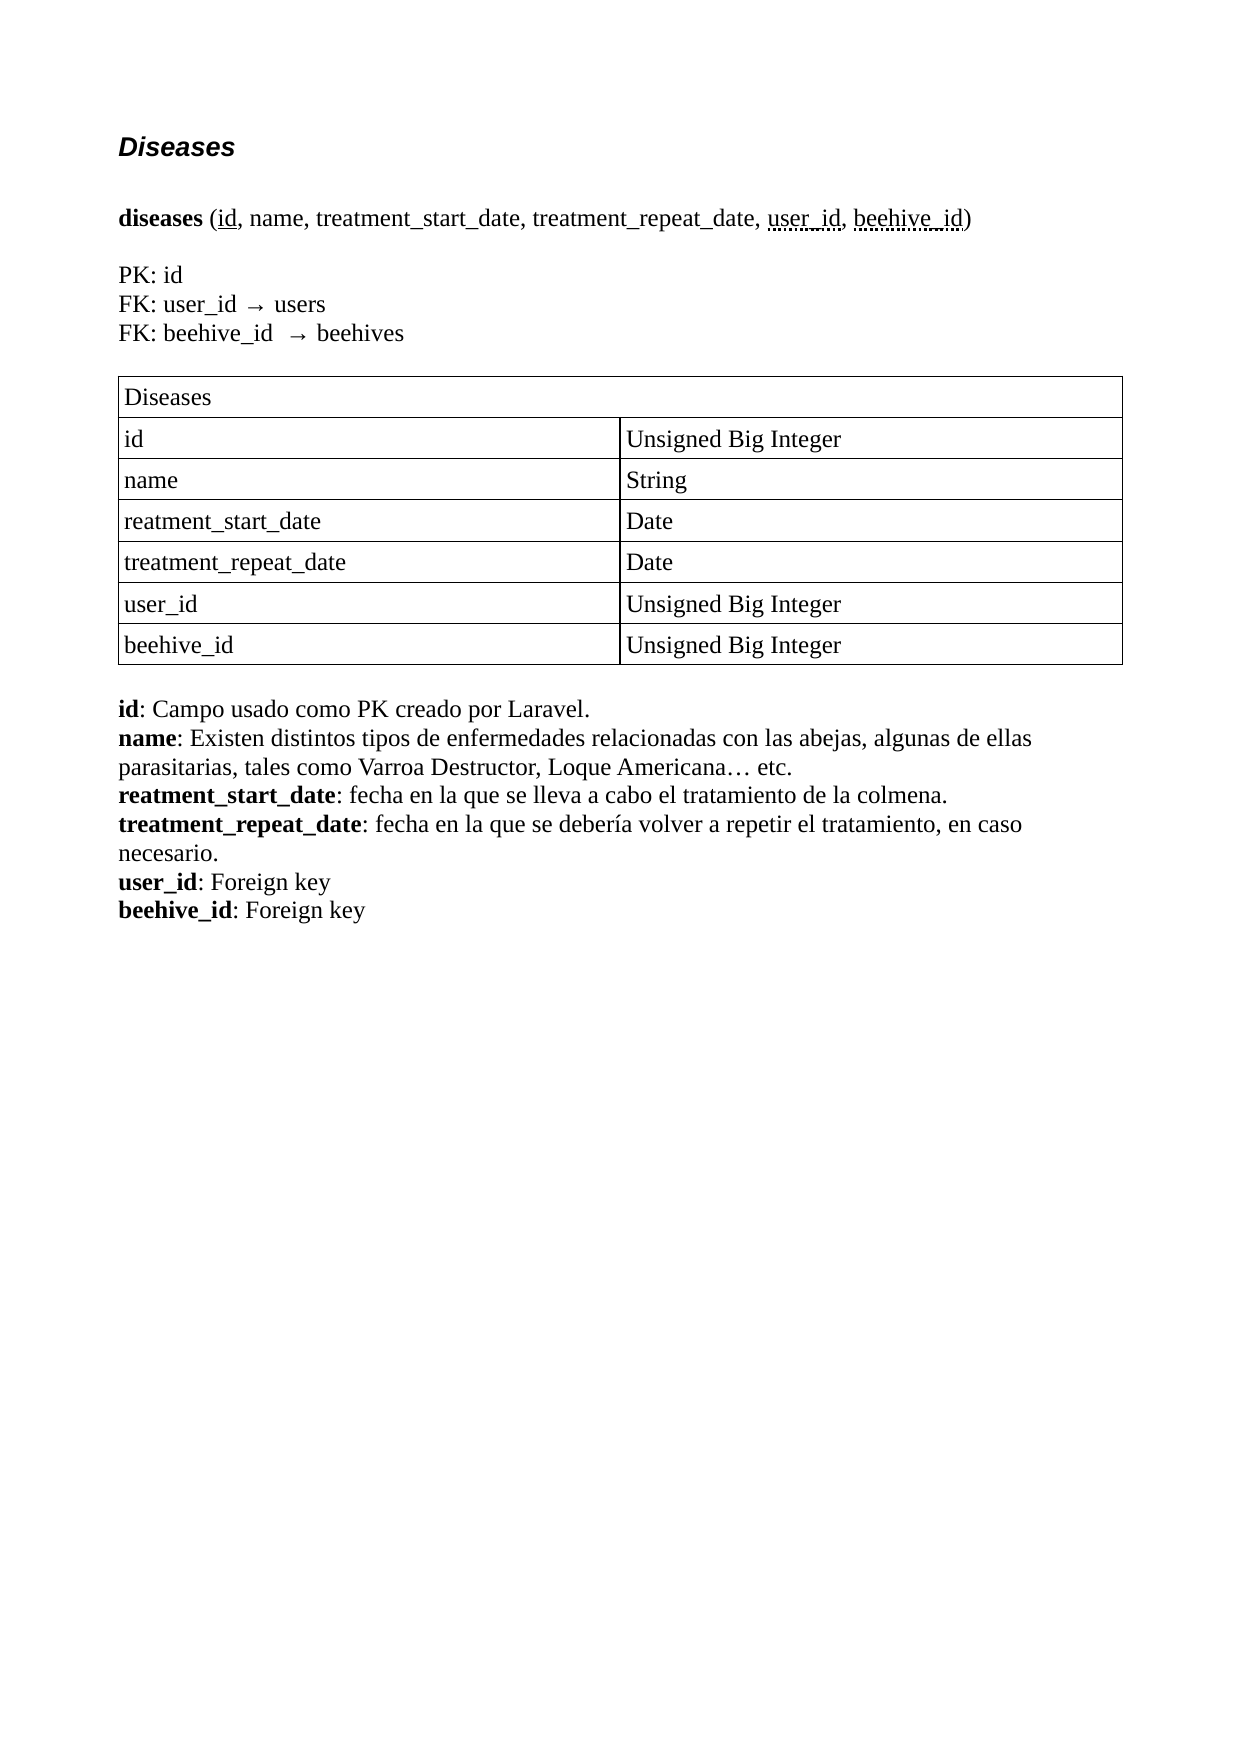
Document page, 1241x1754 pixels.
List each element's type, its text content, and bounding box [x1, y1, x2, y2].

text name: Existen distintos tipos de enfermedades relacionadas con las abejas, algunas de ellas parasitarias, tales como Varroa Destructor, Loque Americana… etc. [118, 723, 1122, 780]
table_cell Unsigned Big Integer [621, 624, 1122, 664]
table_cell user_id [119, 583, 619, 623]
text FK: user_id → users [118, 289, 1122, 318]
text beehive_id: Foreign key [118, 895, 1122, 924]
table_cell treatment_repeat_date [119, 542, 619, 582]
table_cell name [119, 459, 619, 499]
table_cell Date [621, 500, 1122, 541]
table_cell String [621, 459, 1122, 499]
table_cell Unsigned Big Integer [621, 583, 1122, 623]
table_header Diseases [119, 377, 1122, 417]
subtitle Diseases [118, 131, 1122, 162]
text FK: beehive_id → beehives [118, 318, 1122, 347]
text treatment_repeat_date: fecha en la que se debería volver a repetir el tratamiento, en caso necesario. [118, 809, 1122, 867]
text id: Campo usado como PK creado por Laravel. [118, 694, 1122, 723]
text reatment_start_date: fecha en la que se lleva a cabo el tratamiento de la colmena. [118, 780, 1122, 809]
table_cell beehive_id [119, 624, 619, 664]
text PK: id [118, 261, 1122, 289]
table_cell id [119, 418, 619, 458]
table_cell Unsigned Big Integer [621, 418, 1122, 458]
table_cell Date [621, 542, 1122, 582]
table_cell reatment_start_date [119, 500, 619, 541]
text diseases (id, name, treatment_start_date, treatment_repeat_date, user_id, beehive_id) [118, 203, 1122, 232]
text user_id: Foreign key [118, 867, 1122, 895]
